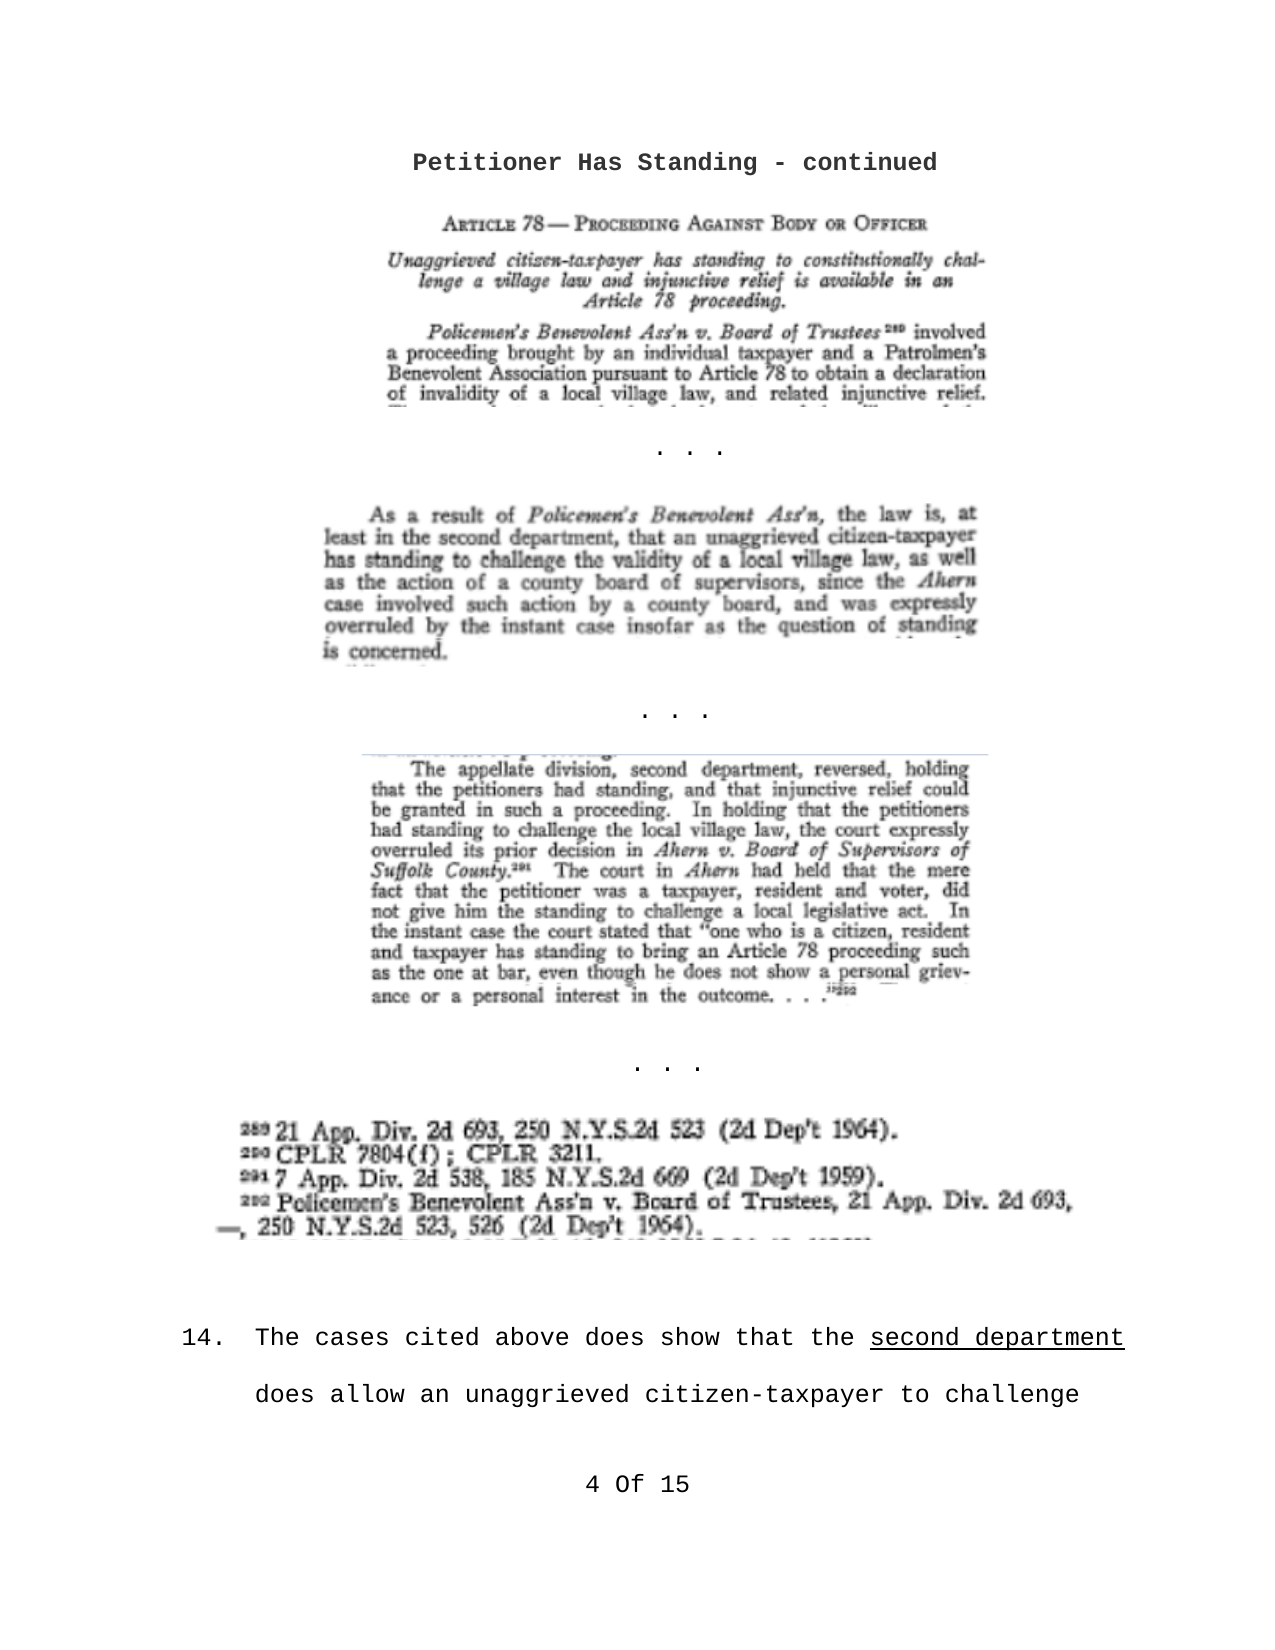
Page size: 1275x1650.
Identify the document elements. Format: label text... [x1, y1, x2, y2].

list . . . [181, 435, 1125, 463]
picture [371, 206, 1008, 407]
list . . . [150, 1050, 1125, 1079]
picture [361, 754, 989, 1022]
list . . . [187, 698, 1125, 726]
list The cases cited above does show that the second department does allow an unaggrieved citizen-taxpayer to challenge [181, 1325, 1125, 1410]
picture [201, 1112, 1102, 1240]
picture [307, 491, 999, 670]
list Petitioner Has Standing - continued [187, 150, 1125, 178]
